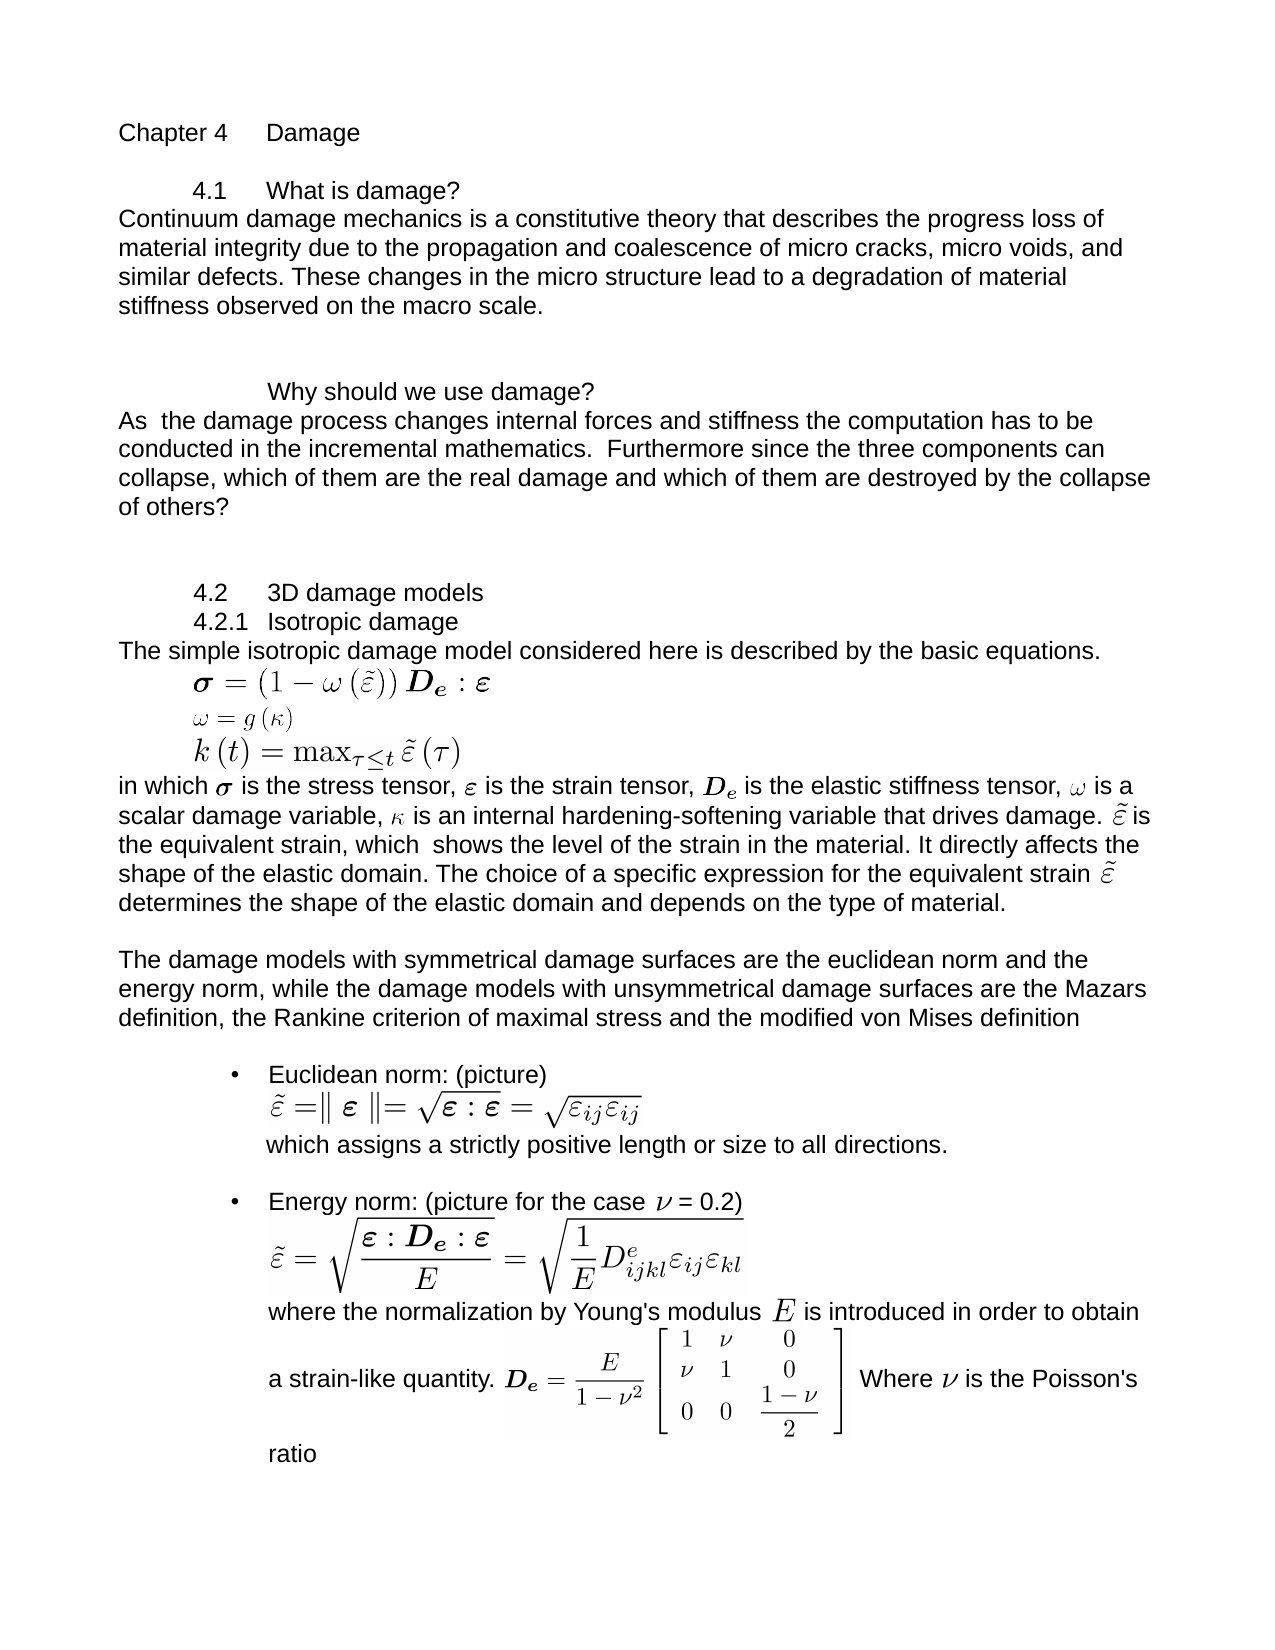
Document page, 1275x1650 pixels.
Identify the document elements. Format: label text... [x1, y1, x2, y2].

picture [268, 1193, 750, 1297]
list 4.2 3D damage models [156, 578, 1157, 607]
text 4.1 What is damage? [118, 176, 1157, 204]
picture [1110, 800, 1133, 829]
text which assigns a strictly positive length or size to all directions. [118, 1129, 1157, 1158]
picture [1098, 858, 1121, 887]
picture [390, 810, 406, 828]
text As the damage process changes internal forces and stiffness the computation has to be conducted in the incremental mathematics. Furthermore since the three components can collapse, which of them are the real damage and which of them are destroyed by the collapse of others? [118, 406, 1157, 521]
list Euclidean norm: (picture) [231, 1060, 1157, 1089]
text The simple isotropic damage model considered here is described by the basic equations. [118, 636, 1157, 664]
list 4.2.1 Isotropic damage [156, 607, 1157, 636]
picture [215, 780, 235, 799]
picture [701, 775, 738, 801]
text in which is the stress tensor, is the strain tensor, is the elastic stiffness tensor, is a scalar damage variable, is an internal hardening-softening variable that drives damage. is the equivalent strain, which shows the level of the strain in the material. It directly affects the shape of the elastic domain. The choice of a specific expression for the equivalent strain determines the shape of the elastic domain and depends on the type of material. [118, 771, 1157, 916]
picture [463, 780, 478, 799]
picture [268, 1088, 644, 1130]
picture [1068, 780, 1087, 799]
picture [502, 1296, 853, 1439]
picture [191, 703, 464, 772]
text Chapter 4 Damage [118, 118, 1157, 147]
list Energy norm: (picture for the case = 0.2) where the normalization by Young's modulus is introduced in order to obtain a strain-like quantity. Where is the Poisson's ratio [231, 1187, 1157, 1525]
picture [191, 664, 492, 702]
text The damage models with symmetrical damage surfaces are the euclidean norm and the energy norm, while the damage models with unsymmetrical damage surfaces are the Mazars definition, the Rankine criterion of maximal stress and the modified von Mises definition [118, 945, 1157, 1060]
picture [939, 1370, 965, 1392]
text Continuum damage mechanics is a constitutive theory that describes the progress loss of material integrity due to the propagation and coalescence of micro cracks, micro voids, and similar defects. These changes in the micro structure lead to a degradation of material stiffness observed on the macro scale. [118, 204, 1157, 319]
list Why should we use damage? [156, 377, 1157, 406]
